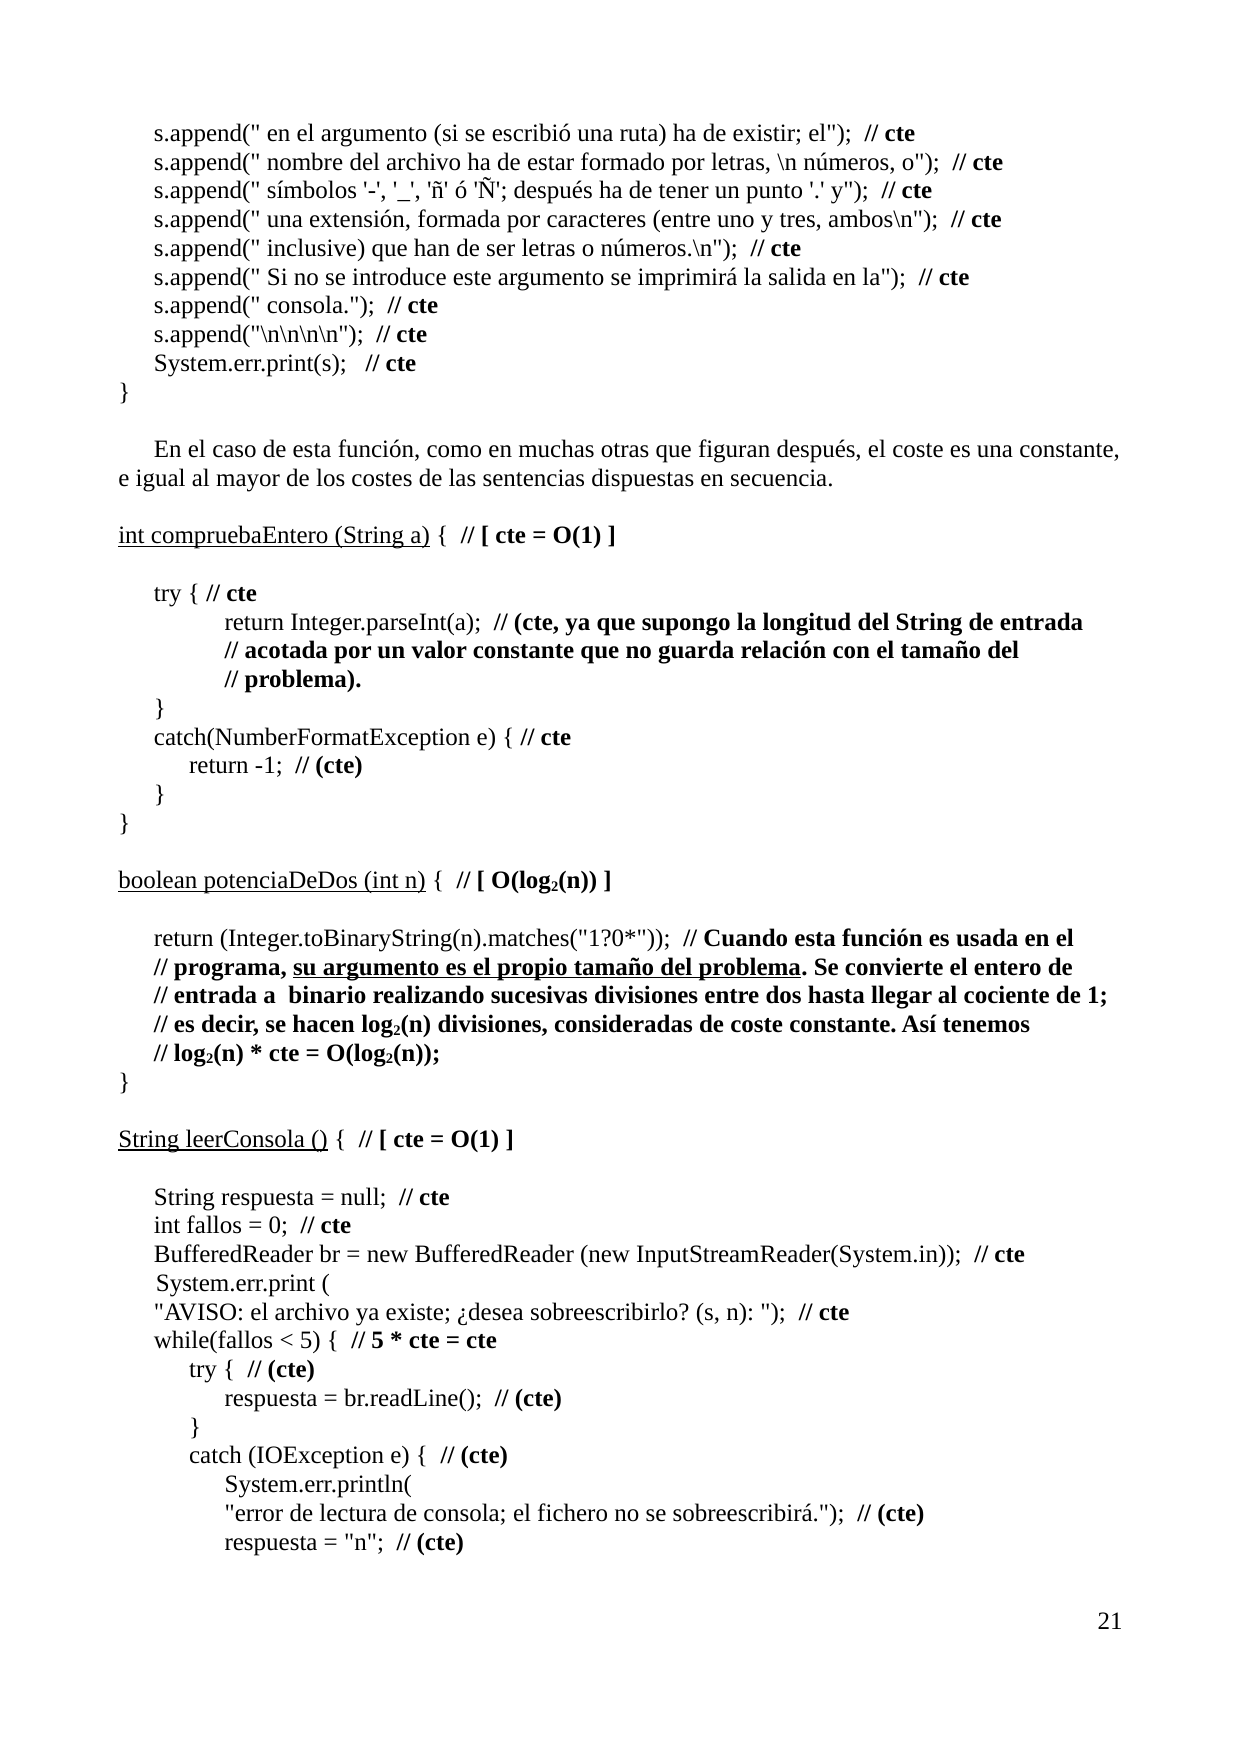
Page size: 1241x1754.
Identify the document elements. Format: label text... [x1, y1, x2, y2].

text s.append(" Si no se introduce este argumento se imprimirá la salida en la"); // cte [118, 262, 1122, 291]
text System.err.println( [118, 1469, 1122, 1498]
text try { // cte [118, 578, 1122, 607]
text } [118, 693, 1122, 722]
text catch(NumberFormatException e) { // cte [118, 722, 1122, 751]
text s.append(" símbolos '-', '_', 'ñ' ó 'Ñ'; después ha de tener un punto '.' y"); // cte [118, 176, 1122, 204]
text boolean potenciaDeDos (int n) { // [ O(log2(n)) ] [118, 866, 1122, 894]
text BufferedReader br = new BufferedReader (new InputStreamReader(System.in)); // cte [118, 1239, 1122, 1268]
text s.append("\n\n\n\n"); // cte [118, 319, 1122, 348]
text } [118, 808, 1122, 837]
text } [118, 1067, 1122, 1096]
text catch (IOException e) { // (cte) [118, 1441, 1122, 1469]
text s.append(" consola."); // cte [118, 291, 1122, 319]
text respuesta = "n"; // (cte) [118, 1527, 1122, 1556]
text } [118, 779, 1122, 808]
text // entrada a binario realizando sucesivas divisiones entre dos hasta llegar al cociente de 1; // es decir, se hacen log2(n) divisiones, consideradas de coste constante. Así tenemos [118, 981, 1122, 1038]
text return (Integer.toBinaryString(n).matches("1?0*")); // Cuando esta función es usada en el // programa, su argumento es el propio tamaño del problema. Se convierte el entero de [118, 923, 1122, 981]
text } [118, 377, 1122, 406]
text s.append(" una extensión, formada por caracteres (entre uno y tres, ambos\n"); // cte [118, 204, 1122, 233]
text s.append(" nombre del archivo ha de estar formado por letras, \n números, o"); // cte [118, 147, 1122, 176]
text // log2(n) * cte = O(log2(n)); [118, 1038, 1122, 1067]
text System.err.print(s); // cte [118, 348, 1122, 377]
text } [118, 1412, 1122, 1441]
text return -1; // (cte) [118, 751, 1122, 779]
text return Integer.parseInt(a); // (cte, ya que supongo la longitud del String de entrada // acotada por un valor constante que no guarda relación con el tamaño del // problema). [118, 607, 1122, 693]
text String leerConsola () { // [ cte = O(1) ] [118, 1124, 1122, 1153]
text s.append(" en el argumento (si se escribió una ruta) ha de existir; el"); // cte [118, 118, 1122, 147]
text "AVISO: el archivo ya existe; ¿desea sobreescribirlo? (s, n): "); // cte [118, 1297, 1122, 1326]
text try { // (cte) [118, 1354, 1122, 1383]
text while(fallos < 5) { // 5 * cte = cte [118, 1326, 1122, 1354]
text s.append(" inclusive) que han de ser letras o números.\n"); // cte [118, 233, 1122, 262]
text En el caso de esta función, como en muchas otras que figuran después, el coste es una constante, e igual al mayor de los costes de las sentencias dispuestas en secuencia. [118, 434, 1122, 492]
text int fallos = 0; // cte [118, 1211, 1122, 1239]
text "error de lectura de consola; el fichero no se sobreescribirá."); // (cte) [118, 1498, 1122, 1527]
text System.err.print ( [118, 1268, 1122, 1297]
text int compruebaEntero (String a) { // [ cte = O(1) ] [118, 521, 1122, 549]
text respuesta = br.readLine(); // (cte) [118, 1383, 1122, 1412]
text String respuesta = null; // cte [118, 1182, 1122, 1211]
